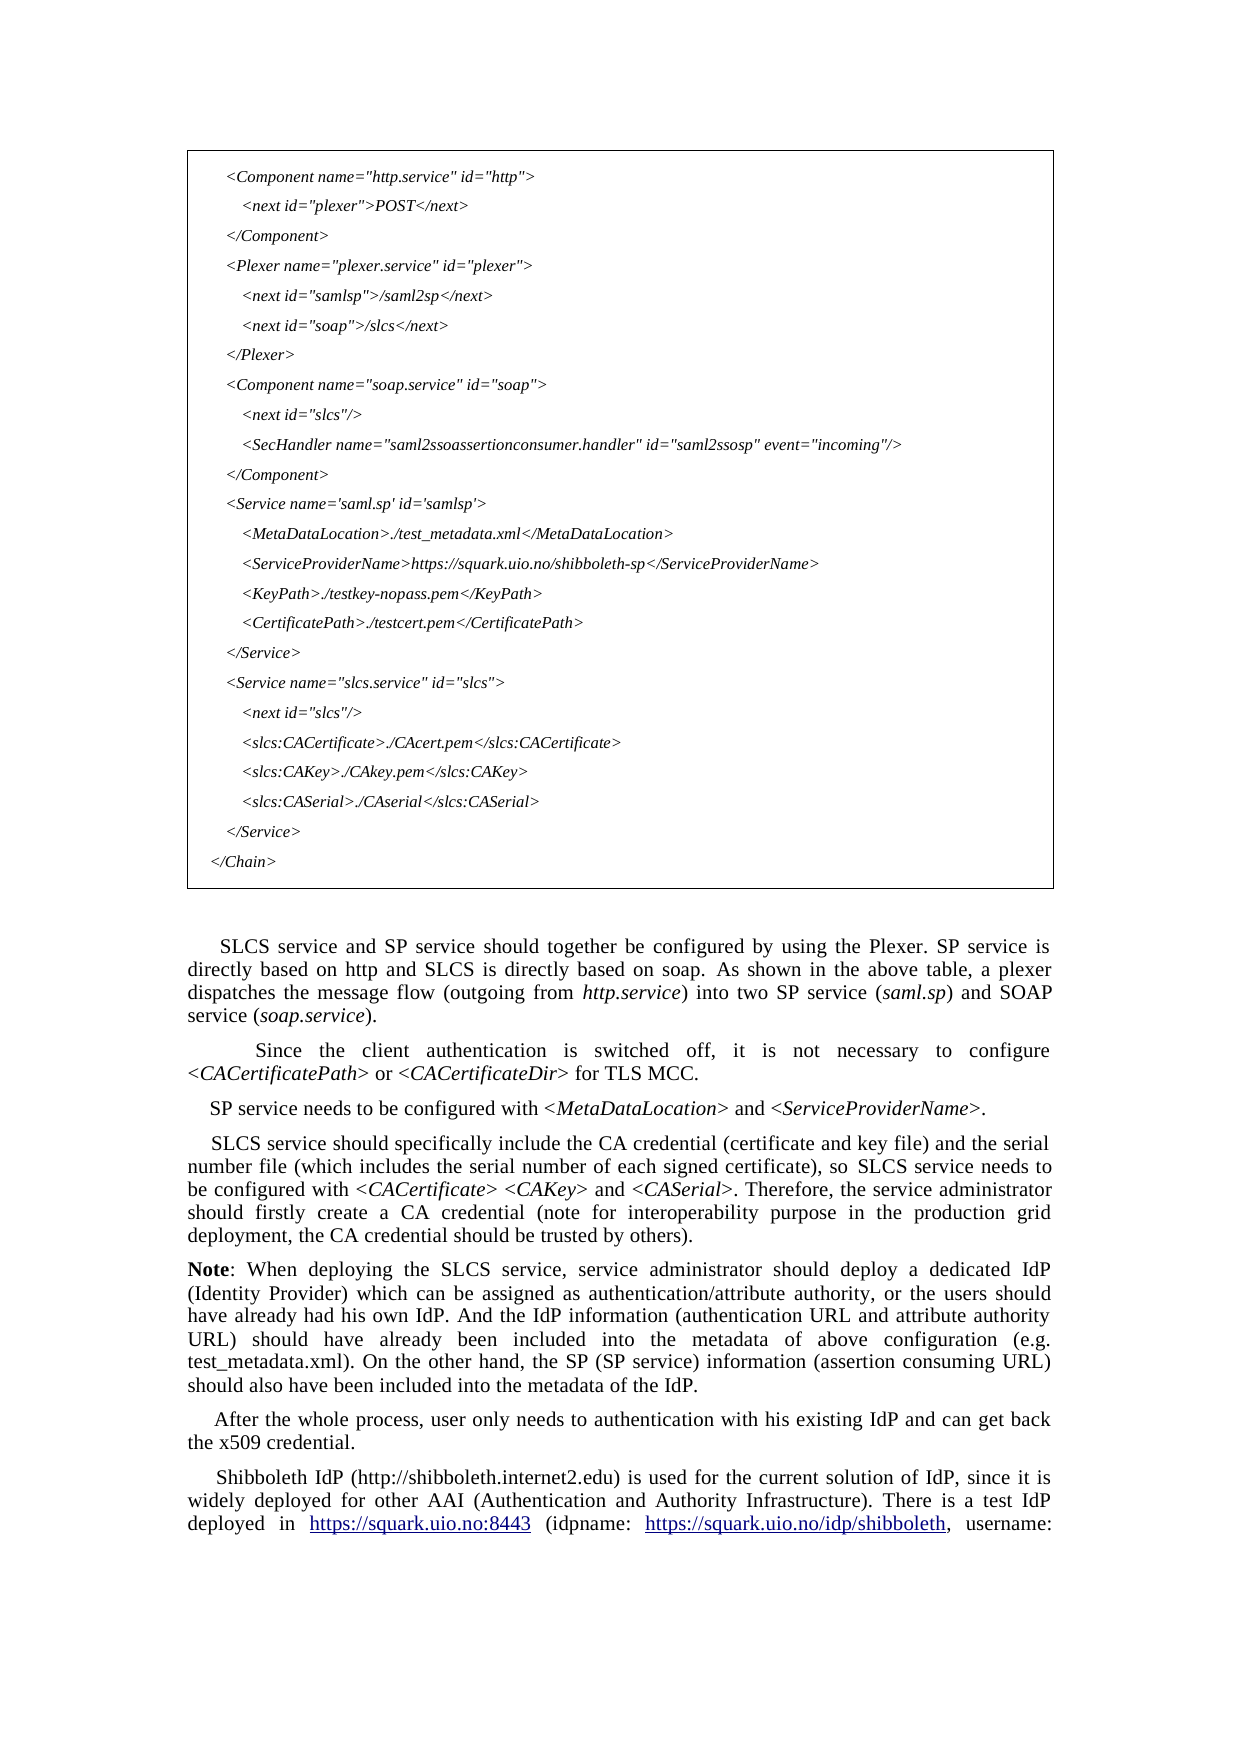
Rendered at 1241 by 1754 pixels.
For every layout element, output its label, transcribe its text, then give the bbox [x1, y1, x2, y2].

text Note: When deploying the SLCS service, service administrator should deploy a dedicated IdP (Identity Provider) which can be assigned as authentication/attribute authority, or the users should have already had his own IdP. And the IdP information (authentication URL and attribute authority URL) should have already been included into the metadata of above configuration (e.g. test_metadata.xml). On the other hand, the SP (SP service) information (assertion consuming URL) should also have been included into the metadata of the IdP. [187, 1258, 1053, 1396]
text Shibboleth IdP (http://shibboleth.internet2.edu) is used for the current solution of IdP, since it is widely deployed for other AAI (Authentication and Authority Infrastructure). There is a test IdP deployed in https://squark.uio.no:8443 (idpname: https://squark.uio.no/idp/shibboleth, username: [187, 1466, 1053, 1535]
table_header <Component name="http.service" id="http"> <next id="plexer">POST</next> </Component> <Plexer name="plexer.service" id="plexer"> <next id="samlsp">/saml2sp</next> <next id="soap">/slcs</next> </Plexer> <Component name="soap.service" id="soap"> <next id="slcs"/> <SecHandler name="saml2ssoassertionconsumer.handler" id="saml2ssosp" event="incoming"/> </Component> <Service name='saml.sp' id='samlsp'> <MetaDataLocation>./test_metadata.xml</MetaDataLocation> <ServiceProviderName>https://squark.uio.no/shibboleth-sp</ServiceProviderName> <KeyPath>./testkey-nopass.pem</KeyPath> <CertificatePath>./testcert.pem</CertificatePath> </Service> <Service name="slcs.service" id="slcs"> <next id="slcs"/> <slcs:CACertificate>./CAcert.pem</slcs:CACertificate> <slcs:CAKey>./CAkey.pem</slcs:CAKey> <slcs:CASerial>./CAserial</slcs:CASerial> </Service> </Chain> [188, 151, 1053, 888]
text Since the client authentication is switched off, it is not necessary to configure <CACertificatePath> or <CACertificateDir> for TLS MCC. [187, 1039, 1053, 1085]
text SLCS service and SP service should together be configured by using the Plexer. SP service is directly based on http and SLCS is directly based on soap. As shown in the above table, a plexer dispatches the message flow (outgoing from http.service) into two SP service (saml.sp) and SOAP service (soap.service). [187, 935, 1053, 1027]
text SP service needs to be configured with <MetaDataLocation> and <ServiceProviderName>. [187, 1097, 1053, 1120]
text After the whole process, user only needs to authentication with his existing IdP and can get back the x509 credential. [187, 1408, 1053, 1454]
text SLCS service should specifically include the CA credential (certificate and key file) and the serial number file (which includes the serial number of each signed certificate), so SLCS service needs to be configured with <CACertificate> <CAKey> and <CASerial>. Therefore, the service administrator should firstly create a CA credential (note for interoperability purpose in the production grid deployment, the CA credential should be trusted by others). [187, 1131, 1053, 1247]
